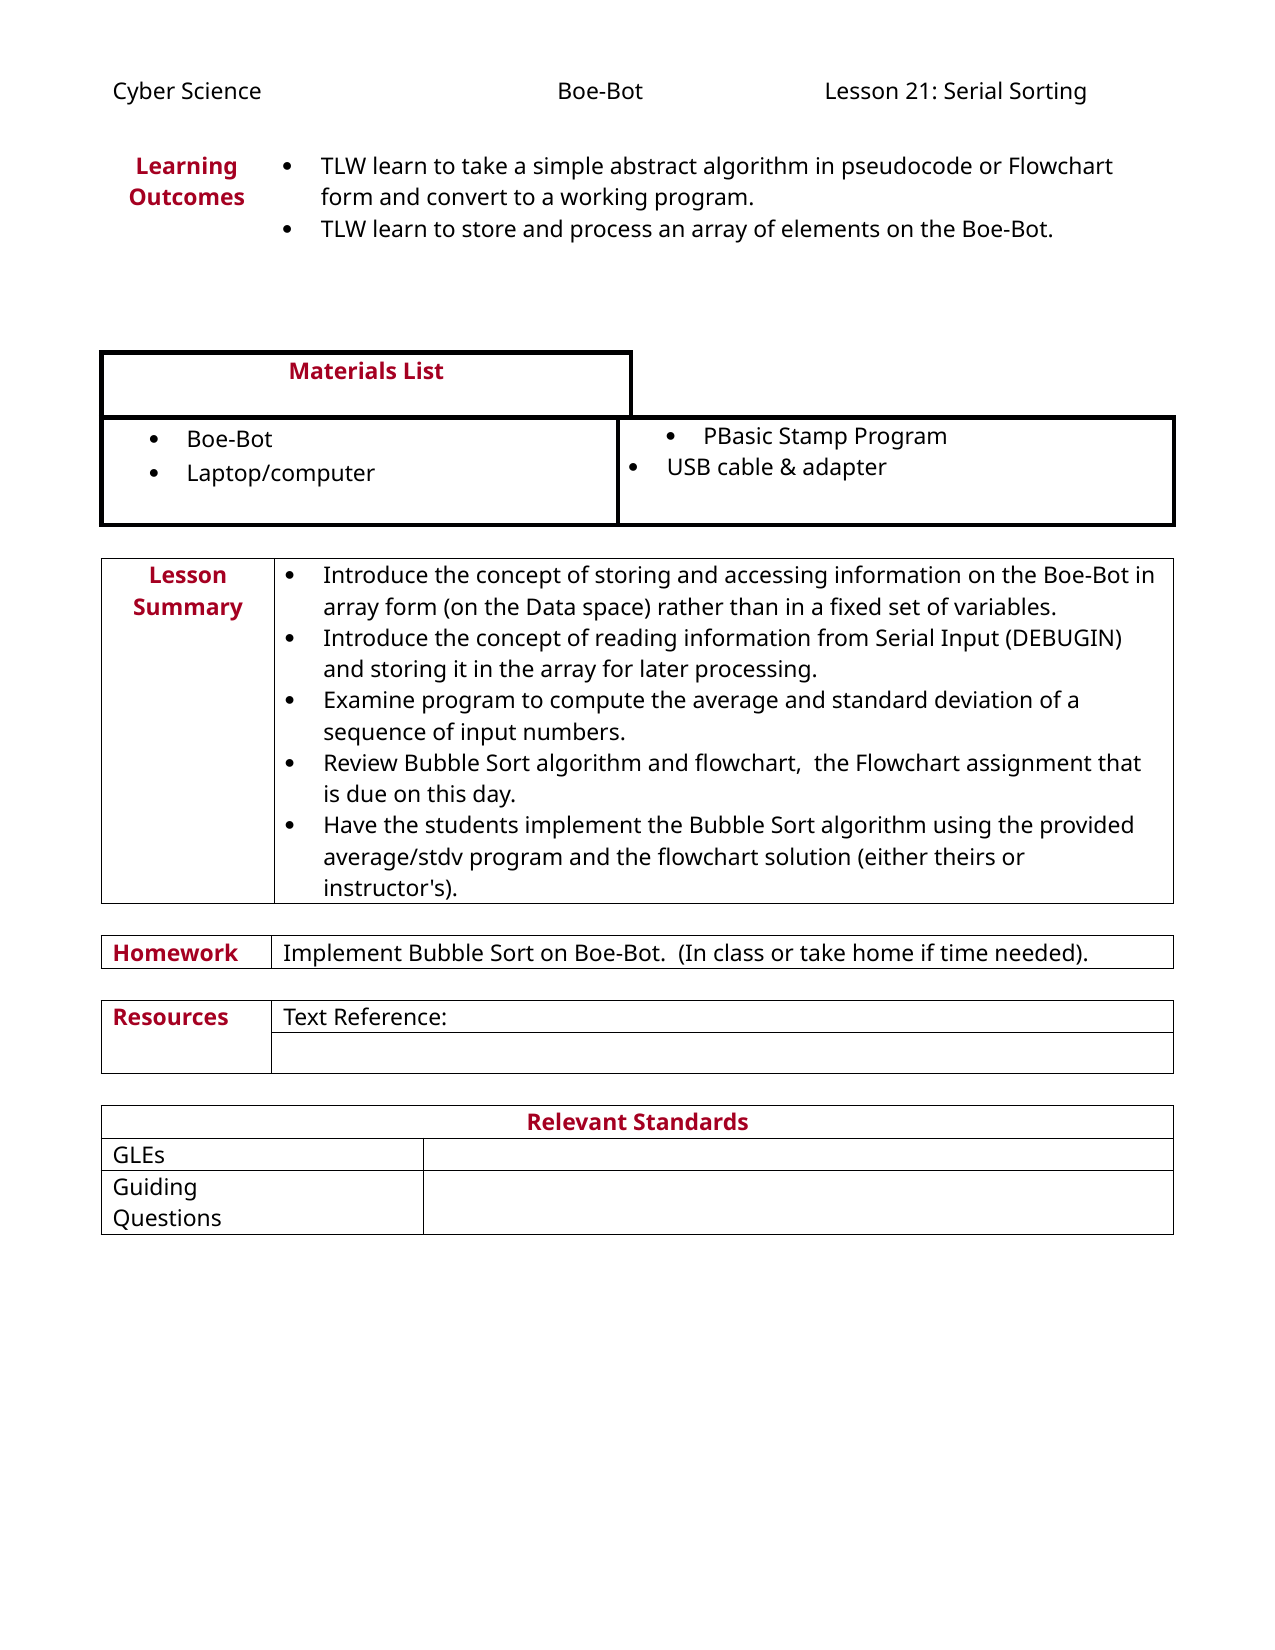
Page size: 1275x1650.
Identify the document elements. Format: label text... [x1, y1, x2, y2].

table_cell PBasic Stamp Program USB cable & adapter [620, 420, 1172, 522]
table_header Implement Bubble Sort on Boe-Bot. (In class or take home if time needed). [272, 936, 1173, 968]
table_header Relevant Standards [102, 1106, 1173, 1138]
table_header Materials List [104, 355, 629, 415]
table_header Learning Outcomes [101, 150, 272, 319]
table_header Resources [102, 1001, 271, 1073]
table_header TLW learn to take a simple abstract algorithm in pseudocode or Flowchart form and convert to a working program. TLW learn to store and process an array of elements on the Boe-Bot. [272, 150, 1174, 319]
table_cell GLEs [102, 1139, 423, 1170]
table_header Lesson Summary [102, 559, 274, 903]
table_cell [424, 1171, 1173, 1233]
table_header Introduce the concept of storing and accessing information on the Boe-Bot in array form (on the Data space) rather than in a fixed set of variables. Introduce the concept of reading information from Serial Input (DEBUGIN) and storing it in the array for later processing. Examine program to compute the average and standard deviation of a sequence of input numbers. Review Bubble Sort algorithm and flowchart, the Flowchart assignment that is due on this day. Have the students implement the Bubble Sort algorithm using the provided average/stdv program and the flowchart solution (either theirs or instructor's). [275, 559, 1173, 903]
table_header Text Reference: [272, 1001, 1173, 1032]
table_cell [424, 1139, 1173, 1170]
table_cell Guiding Questions [102, 1171, 423, 1233]
table_header Homework [102, 936, 271, 968]
table_cell [272, 1033, 1173, 1073]
table_cell Boe-Bot Laptop/computer [104, 420, 616, 522]
